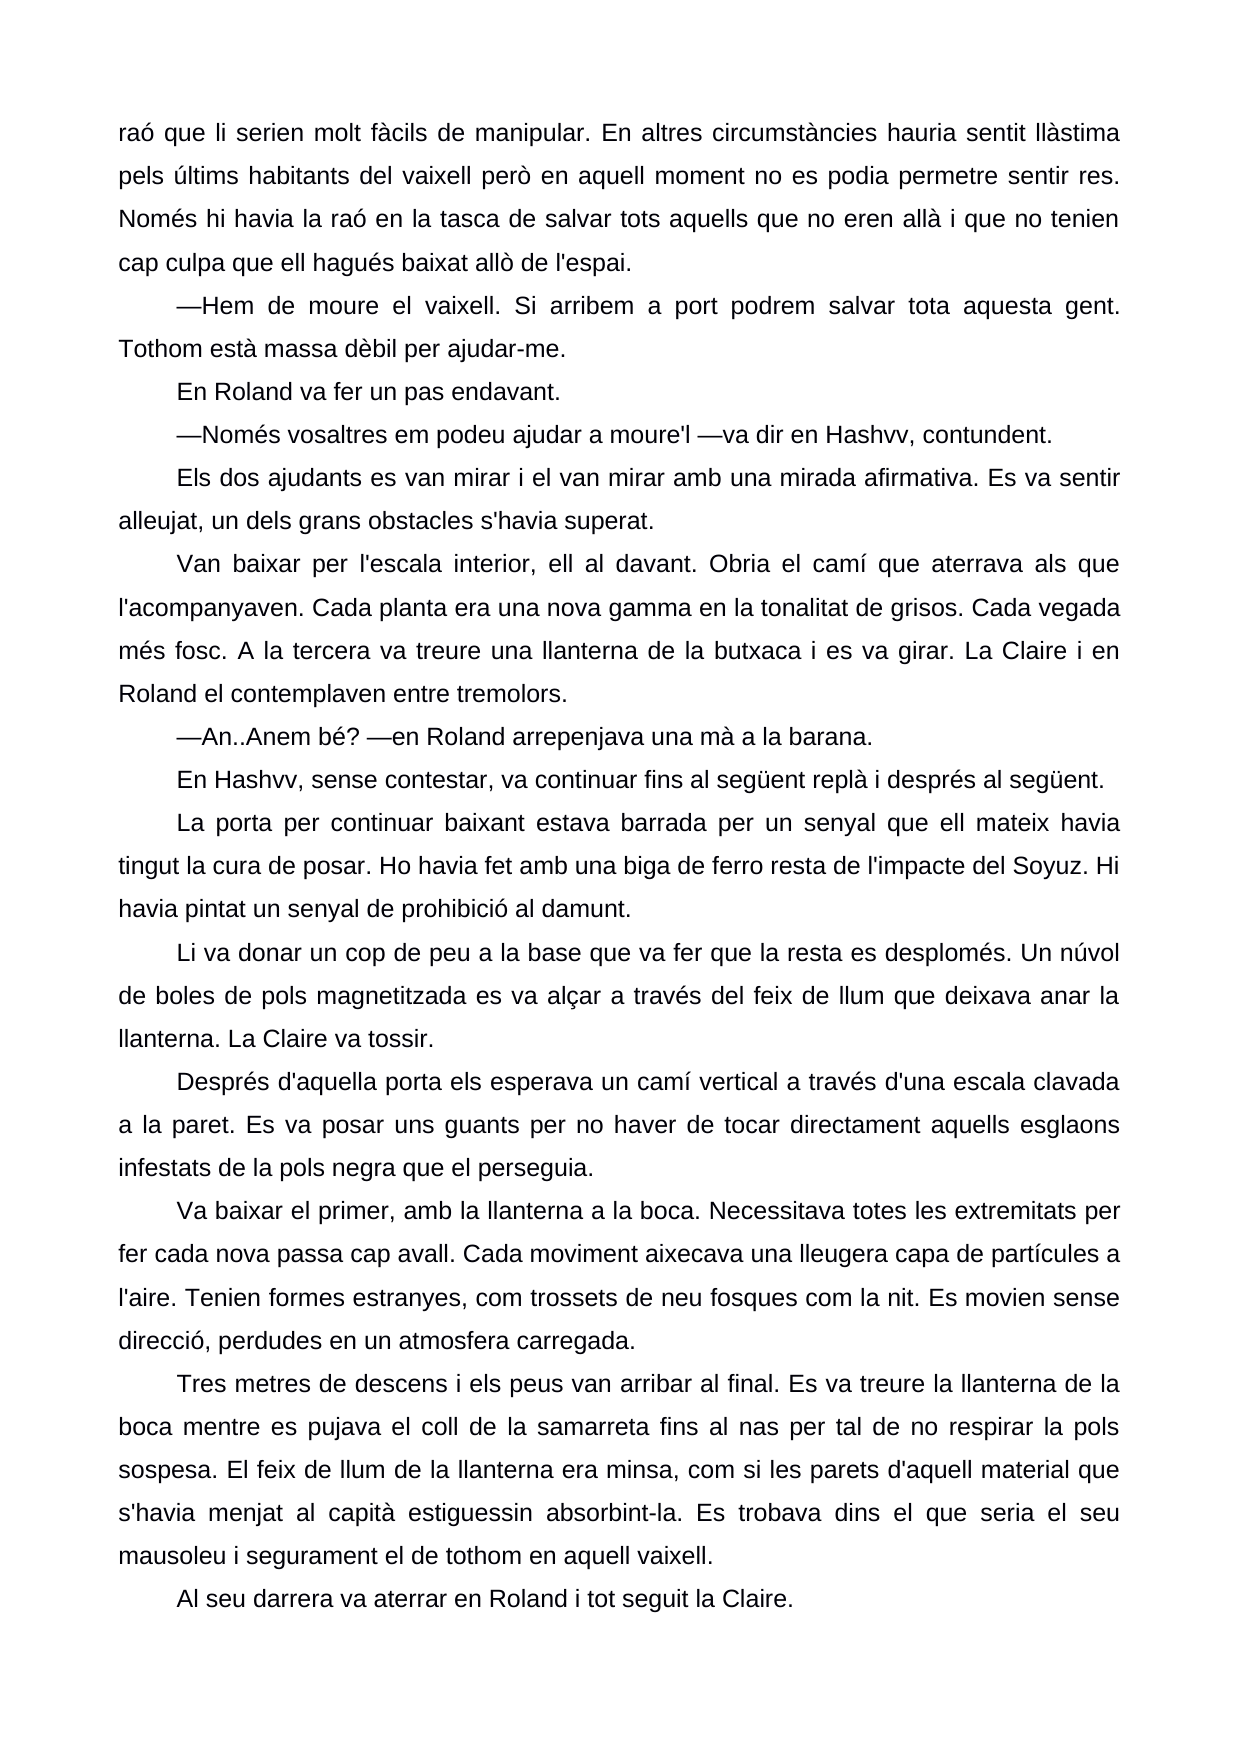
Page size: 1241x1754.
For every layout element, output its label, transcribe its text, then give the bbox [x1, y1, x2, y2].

text En Roland va fer un pas endavant. [118, 377, 1122, 406]
text —Només vosaltres em podeu ajudar a moure'l —va dir en Hashvv, contundent. [118, 420, 1122, 449]
text La porta per continuar baixant estava barrada per un senyal que ell mateix havia tingut la cura de posar. Ho havia fet amb una biga de ferro resta de l'impacte del Soyuz. Hi havia pintat un senyal de prohibició al damunt. [118, 808, 1122, 923]
text Al seu darrera va aterrar en Roland i tot seguit la Claire. [118, 1584, 1122, 1613]
text Els dos ajudants es van mirar i el van mirar amb una mirada afirmativa. Es va sentir alleujat, un dels grans obstacles s'havia superat. [118, 463, 1122, 535]
text Va baixar el primer, amb la llanterna a la boca. Necessitava totes les extremitats per fer cada nova passa cap avall. Cada moviment aixecava una lleugera capa de partícules a l'aire. Tenien formes estranyes, com trossets de neu fosques com la nit. Es movien sense direcció, perdudes en un atmosfera carregada. [118, 1196, 1122, 1354]
text —Hem de moure el vaixell. Si arribem a port podrem salvar tota aquesta gent. Tothom està massa dèbil per ajudar-me. [118, 291, 1122, 362]
text Tres metres de descens i els peus van arribar al final. Es va treure la llanterna de la boca mentre es pujava el coll de la samarreta fins al nas per tal de no respirar la pols sospesa. El feix de llum de la llanterna era minsa, com si les parets d'aquell material que s'havia menjat al capità estiguessin absorbint-la. Es trobava dins el que seria el seu mausoleu i segurament el de tothom en aquell vaixell. [118, 1369, 1122, 1570]
text —An..Anem bé? —en Roland arrepenjava una mà a la barana. [118, 722, 1122, 751]
text En Hashvv, sense contestar, va continuar fins al següent replà i després al següent. [118, 765, 1122, 794]
text Després d'aquella porta els esperava un camí vertical a través d'una escala clavada a la paret. Es va posar uns guants per no haver de tocar directament aquells esglaons infestats de la pols negra que el perseguia. [118, 1067, 1122, 1182]
text Van baixar per l'escala interior, ell al davant. Obria el camí que aterrava als que l'acompanyaven. Cada planta era una nova gamma en la tonalitat de grisos. Cada vegada més fosc. A la tercera va treure una llanterna de la butxaca i es va girar. La Claire i en Roland el contemplaven entre tremolors. [118, 549, 1122, 707]
text raó que li serien molt fàcils de manipular. En altres circumstàncies hauria sentit llàstima pels últims habitants del vaixell però en aquell moment no es podia permetre sentir res. Només hi havia la raó en la tasca de salvar tots aquells que no eren allà i que no tenien cap culpa que ell hagués baixat allò de l'espai. [118, 118, 1122, 276]
text Li va donar un cop de peu a la base que va fer que la resta es desplomés. Un núvol de boles de pols magnetitzada es va alçar a través del feix de llum que deixava anar la llanterna. La Claire va tossir. [118, 937, 1122, 1052]
